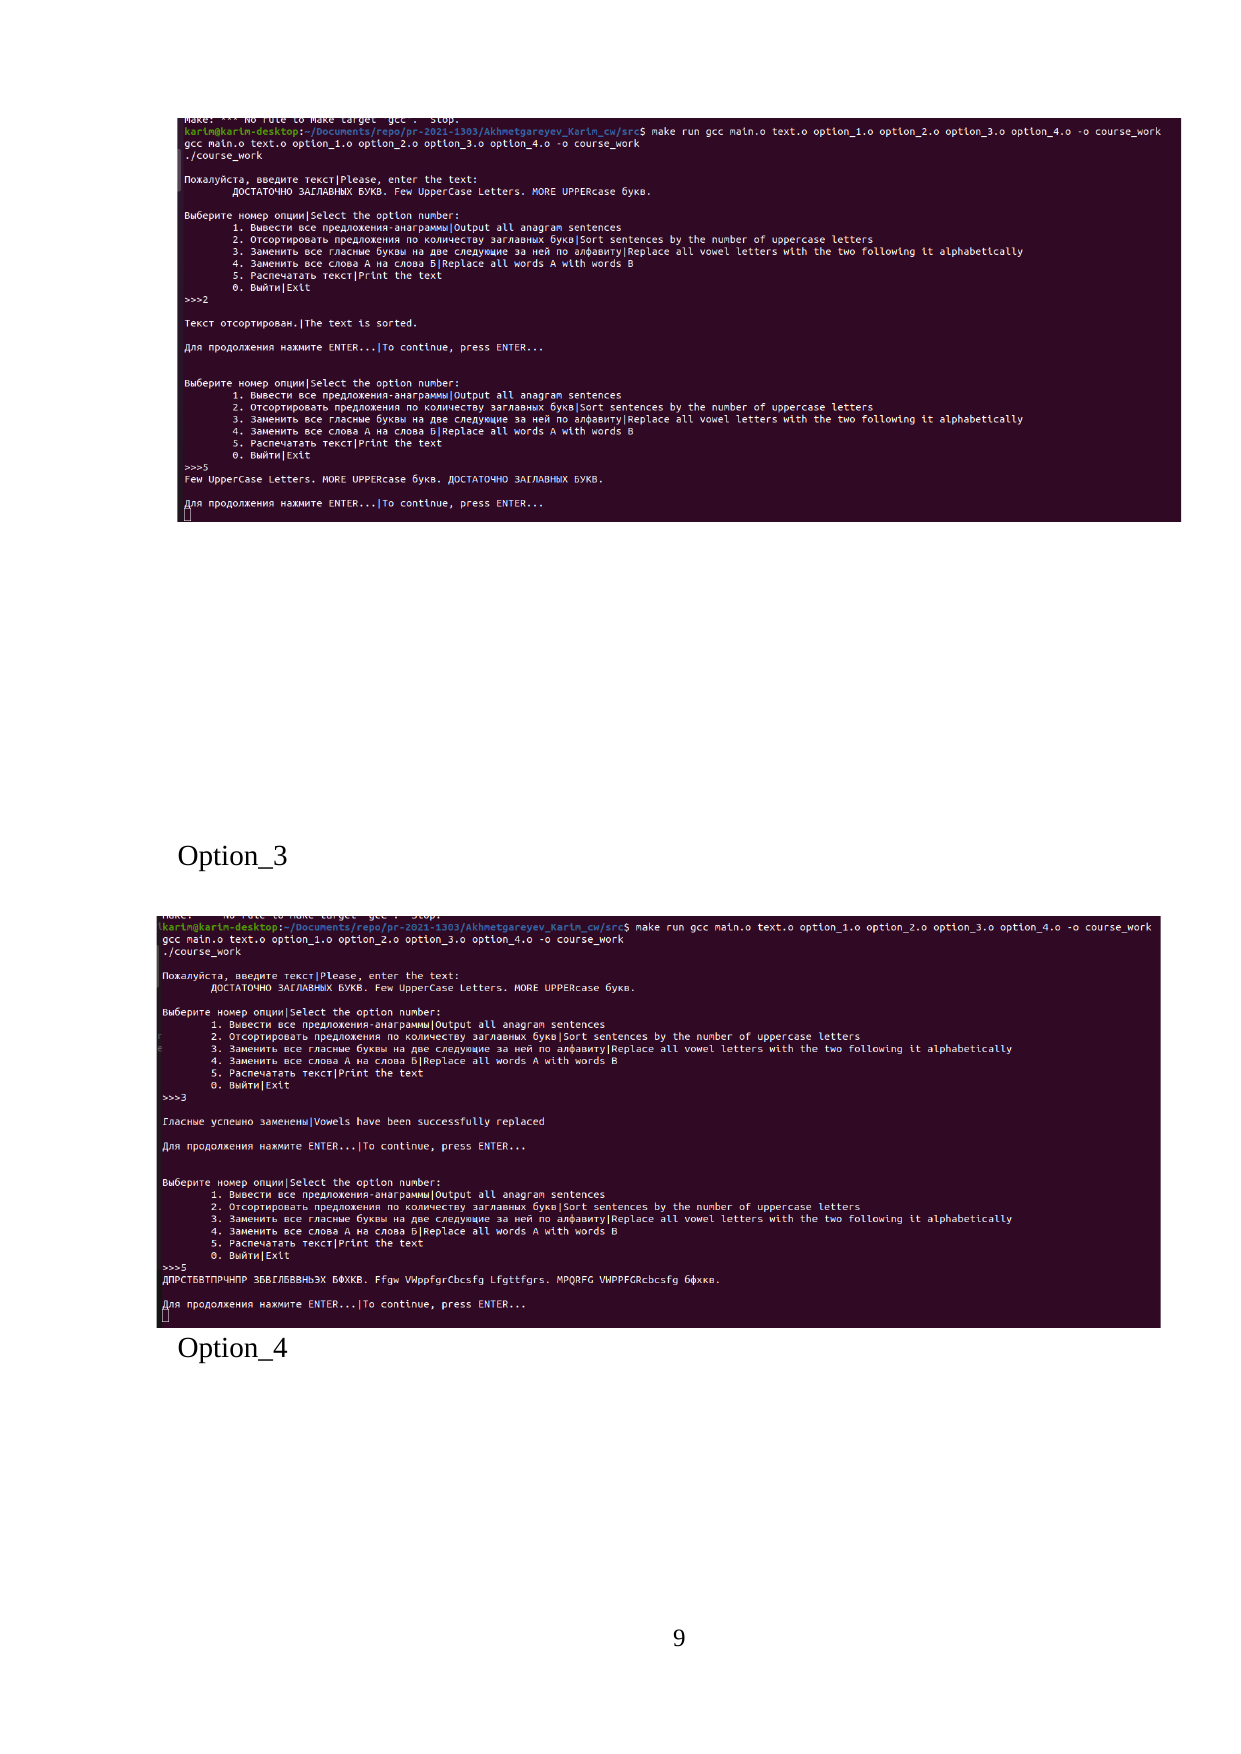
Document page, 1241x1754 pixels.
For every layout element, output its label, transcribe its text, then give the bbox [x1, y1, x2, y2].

text Option_4 [177, 1330, 1181, 1364]
text Option_3 [177, 838, 1181, 871]
picture [156, 916, 1161, 1328]
picture [177, 118, 1182, 522]
